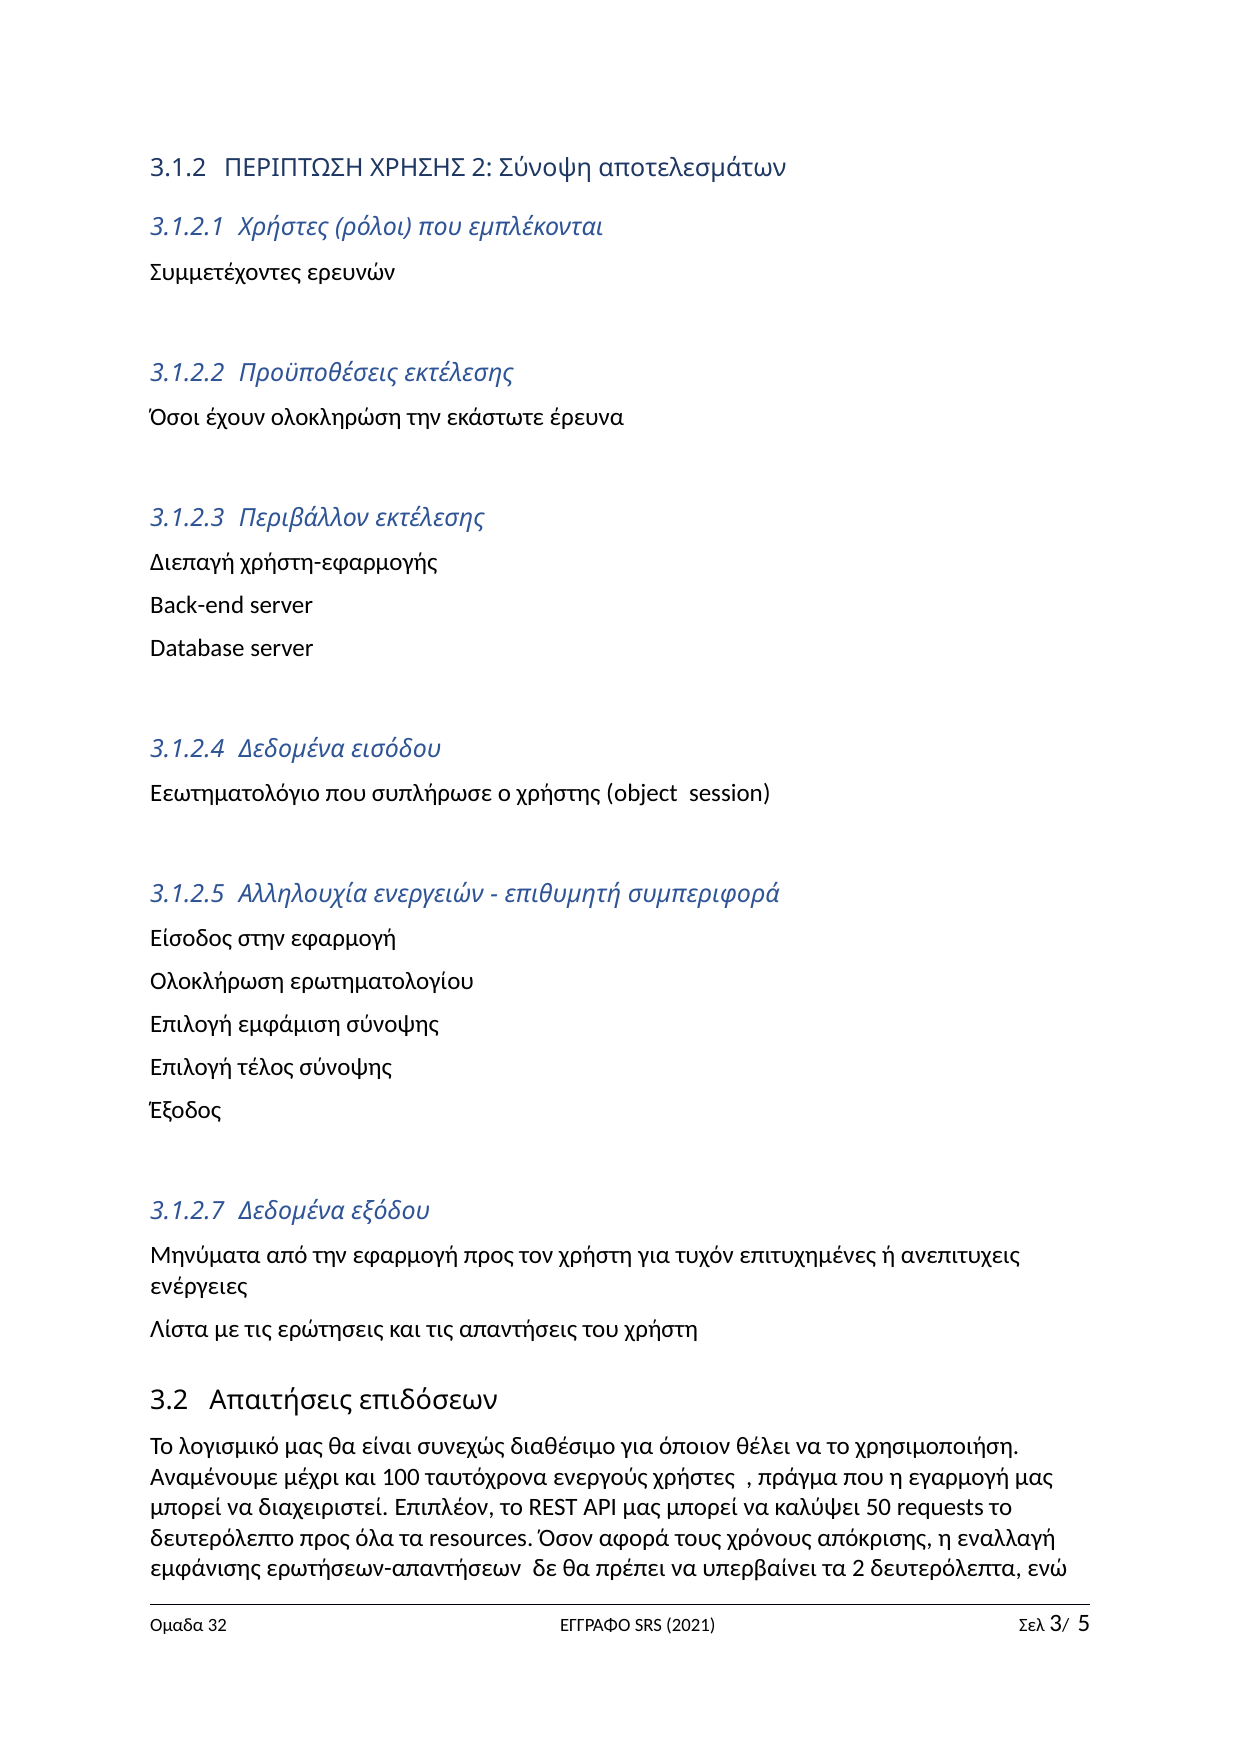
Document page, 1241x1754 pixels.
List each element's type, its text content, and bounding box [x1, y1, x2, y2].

subtitle 3.1.2.5 Αλληλουχία ενεργειών - επιθυμητή συμπεριφορά [150, 876, 1090, 909]
text Back-end server [150, 589, 1090, 619]
text Το λογισμικό μας θα είναι συνεχώς διαθέσιμο για όποιον θέλει να το χρησιμοποιήση. Αναμένουμε μέχρι και 100 ταυτόχρονα ενεργούς χρήστες , πράγμα που η εγαρμογή μας μπορεί να διαχειριστεί. Επιπλέον, το REST API μας μπορεί να καλύψει 50 requests το δευτερόλεπτο προς όλα τα resources. Όσον αφορά τους χρόνους απόκρισης, η εναλλαγή εμφάνισης ερωτήσεων-απαντήσεων δε θα πρέπει να υπερβαίνει τα 2 δευτερόλεπτα, ενώ [150, 1430, 1090, 1583]
text Επιλογή τέλος σύνοψης [150, 1051, 1090, 1082]
text Database server [150, 632, 1090, 662]
subtitle 3.1.2.7 Δεδομένα εξόδου [150, 1193, 1090, 1227]
text Εεωτηματολόγιο που συπλήρωσε ο χρήστης (object session) [150, 777, 1090, 807]
text Επιλογή εμφάμιση σύνοψης [150, 1008, 1090, 1039]
subtitle 3.1.2.2 Προϋποθέσεις εκτέλεσης [150, 354, 1090, 388]
text Μηνύματα από την εφαρμογή προς τον χρήστη για τυχόν επιτυχημένες ή ανεπιτυχεις ενέργειες [150, 1239, 1090, 1300]
text Έξοδος [150, 1094, 1090, 1125]
subtitle 3.2 Απαιτήσεις επιδόσεων [150, 1381, 1090, 1418]
text Όσοι έχουν ολοκληρώση την εκάστωτε έρευνα [150, 401, 1090, 431]
subtitle 3.1.2.1 Χρήστες (ρόλοι) που εμπλέκονται [150, 209, 1090, 243]
text Είσοδος στην εφαρμογή [150, 922, 1090, 953]
subtitle 3.1.2 ΠΕΡΙΠΤΩΣΗ ΧΡΗΣΗΣ 2: Σύνοψη αποτελεσμάτων [150, 150, 1090, 184]
subtitle 3.1.2.3 Περιβάλλον εκτέλεσης [150, 499, 1090, 533]
text Λίστα με τις ερώτησεις και τις απαντήσεις του χρήστη [150, 1313, 1090, 1343]
text Διεπαγή χρήστη-εφαρμογής [150, 546, 1090, 576]
text Συμμετέχοντες ερευνών [150, 256, 1090, 286]
subtitle 3.1.2.4 Δεδομένα εισόδου [150, 730, 1090, 764]
text Ολοκλήρωση ερωτηματολογίου [150, 965, 1090, 996]
